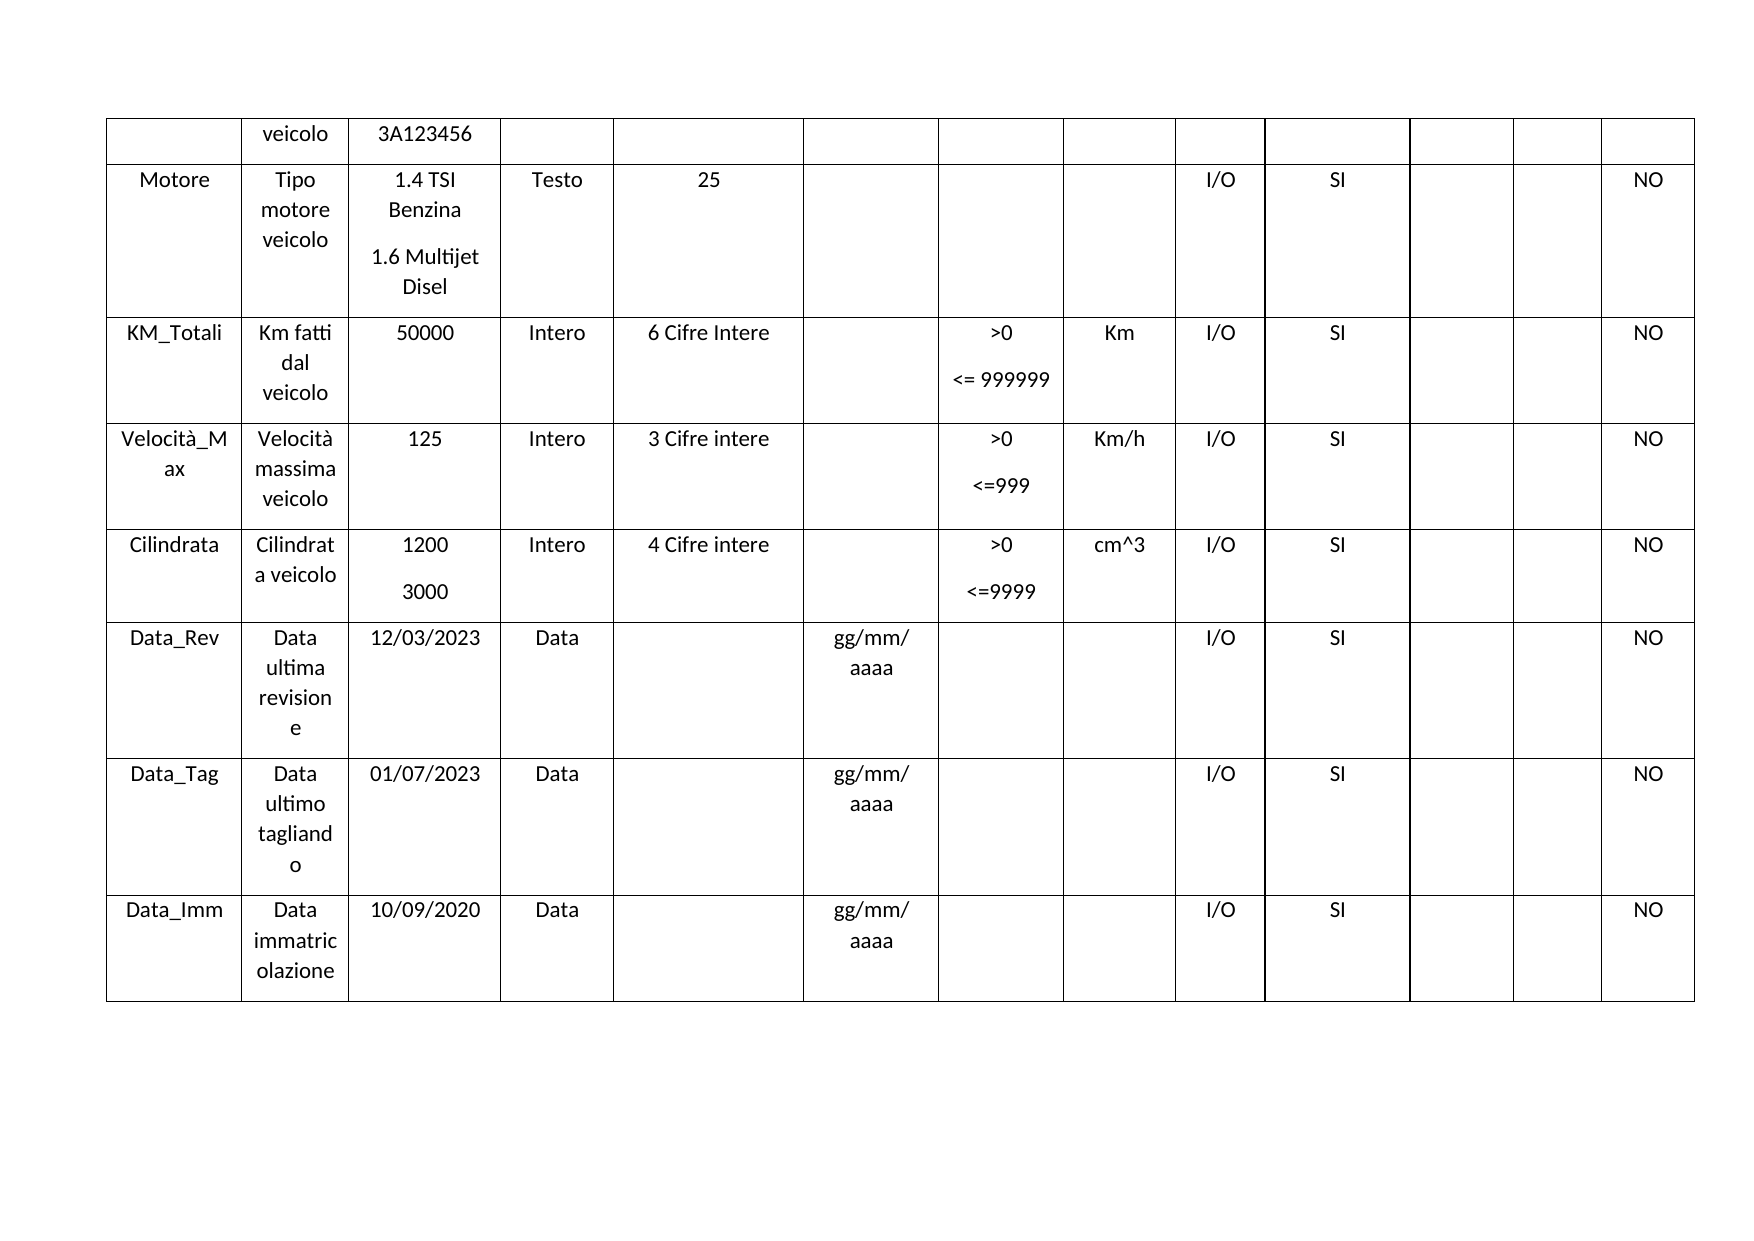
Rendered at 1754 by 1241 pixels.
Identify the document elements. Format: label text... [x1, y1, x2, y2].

table_cell [1064, 165, 1175, 317]
table_cell [939, 165, 1063, 317]
table_cell SI [1266, 759, 1409, 894]
table_cell Testo [501, 165, 613, 317]
table_cell gg/mm/aaaa [804, 623, 938, 758]
table_cell I/O [1176, 318, 1264, 423]
table_cell 1.4 TSI Benzina 1.6 Multijet Disel [349, 165, 500, 317]
table_cell [1411, 119, 1513, 164]
table_cell 125 [349, 424, 500, 529]
table_cell [804, 424, 938, 529]
table_cell [614, 623, 803, 758]
table_cell [939, 623, 1063, 758]
table_cell Data_Tag [107, 759, 241, 894]
table_cell I/O [1176, 424, 1264, 529]
table_cell [1064, 623, 1175, 758]
table_cell [1411, 896, 1513, 1001]
table_cell Data [501, 759, 613, 894]
table_cell [1411, 165, 1513, 317]
table_cell NO [1602, 318, 1694, 423]
table_cell [1514, 896, 1601, 1001]
table_cell 10/09/2020 [349, 896, 500, 1001]
table_cell [1064, 759, 1175, 894]
table_cell Intero [501, 530, 613, 622]
table_cell veicolo [242, 119, 348, 164]
table_cell NO [1602, 759, 1694, 894]
table_cell [1064, 896, 1175, 1001]
table_cell NO [1602, 896, 1694, 1001]
table_cell >0 <=999 [939, 424, 1063, 529]
table_cell Data [501, 896, 613, 1001]
table_cell [501, 119, 613, 164]
table_cell I/O [1176, 530, 1264, 622]
table_cell 6 Cifre Intere [614, 318, 803, 423]
table_cell [1176, 119, 1264, 164]
table_cell Tipo motore veicolo [242, 165, 348, 317]
table_cell 3 Cifre intere [614, 424, 803, 529]
table_cell [804, 119, 938, 164]
table_cell [1411, 318, 1513, 423]
table_cell Data [501, 623, 613, 758]
table_cell >0 <= 999999 [939, 318, 1063, 423]
table_cell [1602, 119, 1694, 164]
table_cell I/O [1176, 623, 1264, 758]
table_cell [1514, 530, 1601, 622]
table_cell [1514, 759, 1601, 894]
table_cell [939, 896, 1063, 1001]
table_cell [1514, 165, 1601, 317]
table_cell [614, 896, 803, 1001]
table_cell Data ultima revisione [242, 623, 348, 758]
table_cell Intero [501, 318, 613, 423]
table_cell SI [1266, 318, 1409, 423]
table_cell Velocità_Max [107, 424, 241, 529]
table_cell [804, 530, 938, 622]
table_cell [939, 119, 1063, 164]
table_cell 25 [614, 165, 803, 317]
table_cell [1411, 759, 1513, 894]
table_cell Intero [501, 424, 613, 529]
table_cell gg/mm/aaaa [804, 759, 938, 894]
table_cell Km [1064, 318, 1175, 423]
table_cell I/O [1176, 896, 1264, 1001]
table_cell 12/03/2023 [349, 623, 500, 758]
table_cell gg/mm/aaaa [804, 896, 938, 1001]
table_cell [1411, 424, 1513, 529]
table_cell [1514, 424, 1601, 529]
table_cell Data_Imm [107, 896, 241, 1001]
table_cell [1514, 623, 1601, 758]
table_cell [804, 318, 938, 423]
table_cell Motore [107, 165, 241, 317]
table_cell [614, 759, 803, 894]
table_cell [614, 119, 803, 164]
table_cell SI [1266, 623, 1409, 758]
table_cell NO [1602, 165, 1694, 317]
table_cell [1514, 318, 1601, 423]
table_cell 4 Cifre intere [614, 530, 803, 622]
table_cell [107, 119, 241, 164]
table_cell SI [1266, 530, 1409, 622]
table_cell Data ultimo tagliando [242, 759, 348, 894]
table_cell [939, 759, 1063, 894]
table_cell [1064, 119, 1175, 164]
table_cell [1514, 119, 1601, 164]
table_cell SI [1266, 424, 1409, 529]
table_cell KM_Totali [107, 318, 241, 423]
table_cell >0 <=9999 [939, 530, 1063, 622]
table_cell [1411, 623, 1513, 758]
table_cell NO [1602, 530, 1694, 622]
table_cell Km fatti dal veicolo [242, 318, 348, 423]
table_cell Velocità massima veicolo [242, 424, 348, 529]
table_cell Km/h [1064, 424, 1175, 529]
table_cell 01/07/2023 [349, 759, 500, 894]
table_cell Cilindrata [107, 530, 241, 622]
table_cell 3A123456 [349, 119, 500, 164]
table_cell Data immatricolazione [242, 896, 348, 1001]
table_cell [804, 165, 938, 317]
table_cell Data_Rev [107, 623, 241, 758]
table_cell 1200 3000 [349, 530, 500, 622]
table_cell NO [1602, 424, 1694, 529]
table_cell SI [1266, 896, 1409, 1001]
table_cell Cilindrata veicolo [242, 530, 348, 622]
table_cell I/O [1176, 759, 1264, 894]
table_cell SI [1266, 165, 1409, 317]
table_cell NO [1602, 623, 1694, 758]
table_cell cm^3 [1064, 530, 1175, 622]
table_cell [1411, 530, 1513, 622]
table_cell I/O [1176, 165, 1264, 317]
table_cell [1266, 119, 1409, 164]
table_cell 50000 [349, 318, 500, 423]
